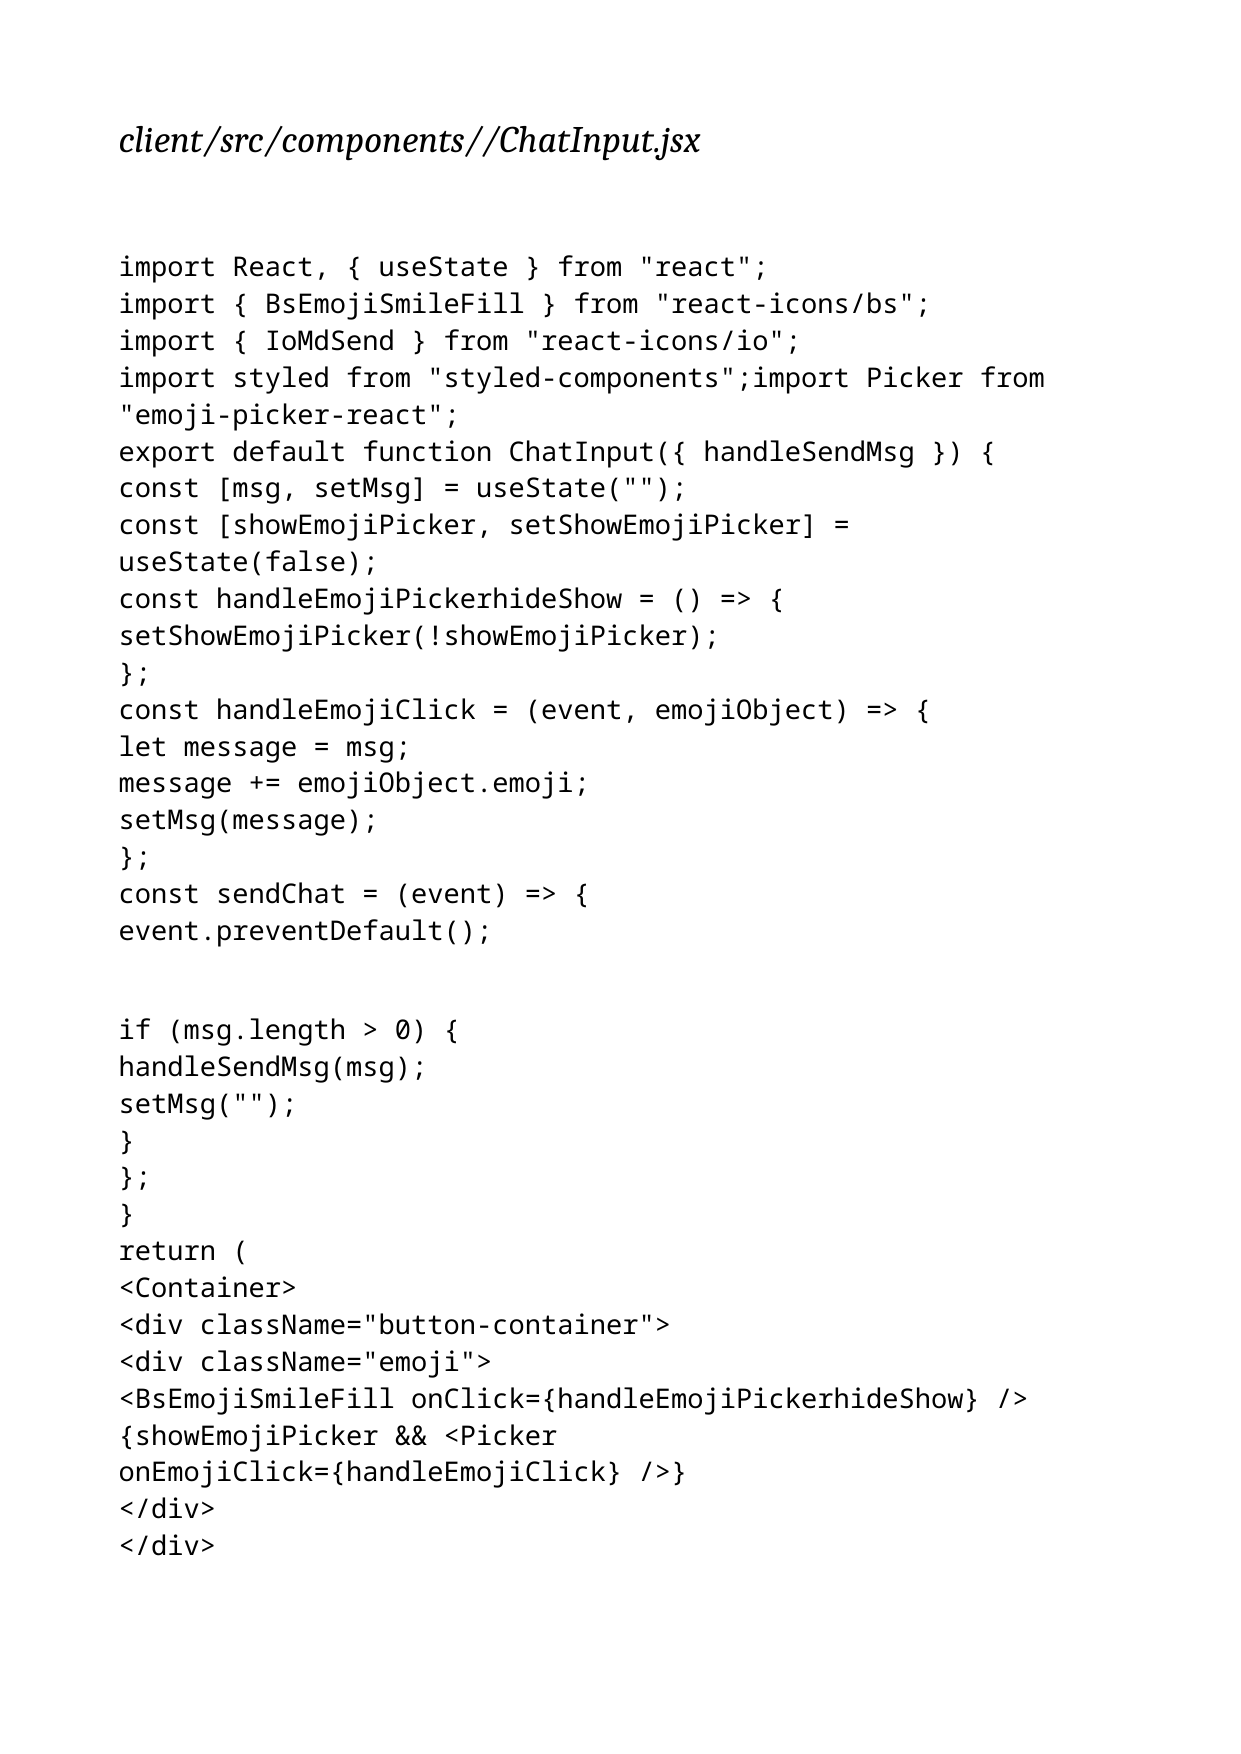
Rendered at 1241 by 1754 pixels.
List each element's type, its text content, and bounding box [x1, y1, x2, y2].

text <BsEmojiSmileFill onClick={handleEmojiPickerhideShow} /> [118, 1379, 1122, 1416]
text setMsg(""); [118, 1084, 1122, 1121]
text const handleEmojiPickerhideShow = () => { [118, 579, 1122, 616]
text event.preventDefault(); [118, 911, 1122, 948]
text let message = msg; [118, 727, 1122, 764]
text {showEmojiPicker && <Picker onEmojiClick={handleEmojiClick} />} [118, 1416, 1122, 1490]
text const [msg, setMsg] = useState(""); [118, 469, 1122, 506]
text const sendChat = (event) => { [118, 874, 1122, 911]
text const handleEmojiClick = (event, emojiObject) => { [118, 690, 1122, 727]
text return ( [118, 1232, 1122, 1268]
text setShowEmojiPicker(!showEmojiPicker); [118, 616, 1122, 653]
text export default function ChatInput({ handleSendMsg }) { [118, 432, 1122, 469]
text import React, { useState } from "react"; [118, 248, 1122, 284]
text } [118, 1195, 1122, 1232]
text const [showEmojiPicker, setShowEmojiPicker] = useState(false); [118, 506, 1122, 579]
text import { IoMdSend } from "react-icons/io"; [118, 321, 1122, 358]
text handleSendMsg(msg); [118, 1047, 1122, 1084]
text setMsg(message); [118, 801, 1122, 838]
text if (msg.length > 0) { [118, 1010, 1122, 1047]
text </div> [118, 1527, 1122, 1563]
text import { BsEmojiSmileFill } from "react-icons/bs"; [118, 284, 1122, 321]
text }; [118, 1158, 1122, 1195]
text <Container> [118, 1268, 1122, 1305]
text client/src/components//ChatInput.jsx [118, 118, 1122, 161]
text } [118, 1121, 1122, 1158]
text }; [118, 838, 1122, 874]
text </div> [118, 1490, 1122, 1527]
text import styled from "styled-components";import Picker from "emoji-picker-react"; [118, 358, 1122, 432]
text message += emojiObject.emoji; [118, 764, 1122, 801]
text <div className="button-container"> [118, 1305, 1122, 1342]
text }; [118, 653, 1122, 690]
text <div className="emoji"> [118, 1342, 1122, 1379]
